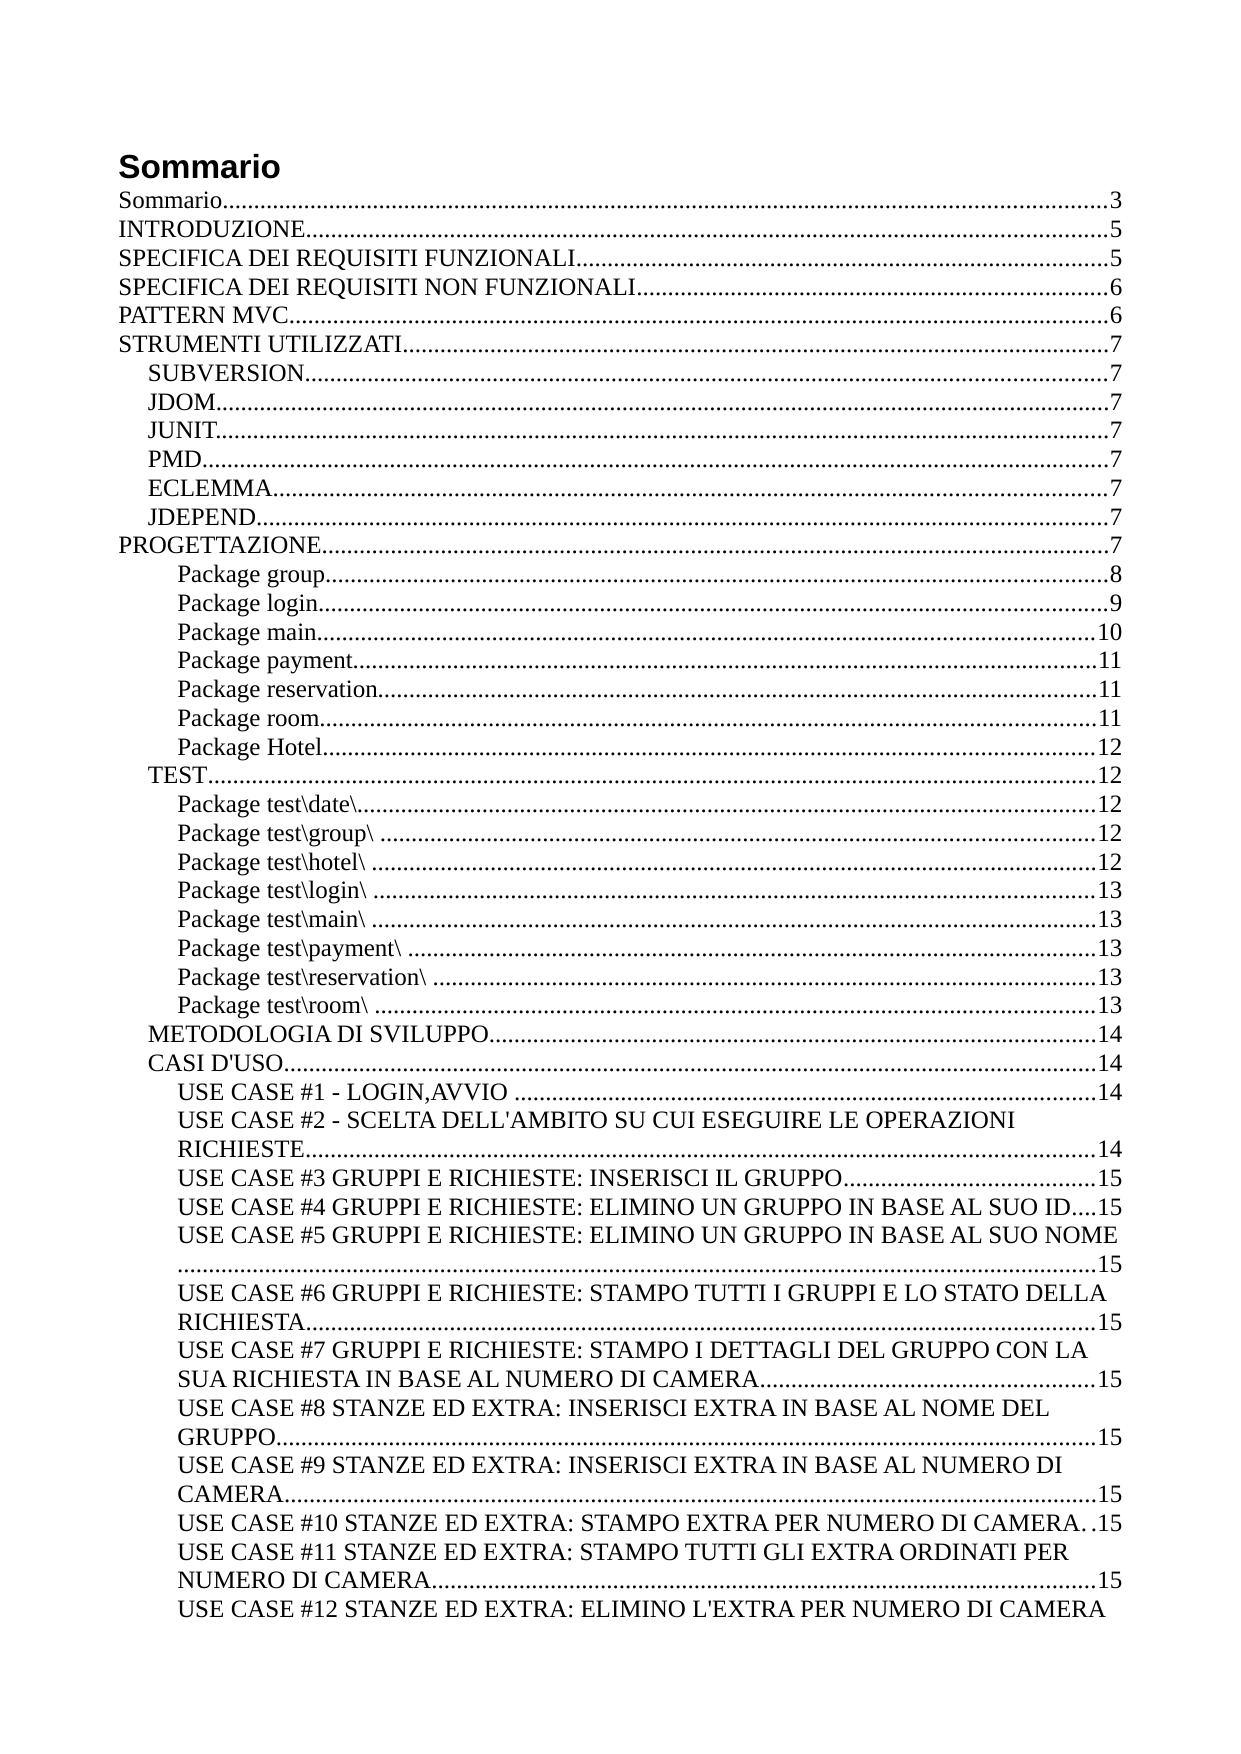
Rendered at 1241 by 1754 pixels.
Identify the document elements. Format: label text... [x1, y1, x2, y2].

text USE CASE #12 STANZE ED EXTRA: ELIMINO L'EXTRA PER NUMERO DI CAMERA 15 [177, 1594, 1122, 1623]
text SPECIFICA DEI REQUISITI NON FUNZIONALI 6 [118, 272, 1122, 300]
text USE CASE #2 - SCELTA DELL'AMBITO SU CUI ESEGUIRE LE OPERAZIONI RICHIESTE 14 [177, 1105, 1122, 1163]
text JDOM. 7 [148, 387, 1122, 415]
text Package group 8 [177, 559, 1122, 588]
text USE CASE #11 STANZE ED EXTRA: STAMPO TUTTI GLI EXTRA ORDINATI PER NUMERO DI CAMERA 15 [177, 1537, 1122, 1594]
text Package test\login\ 13 [177, 875, 1122, 904]
text Package reservation 11 [177, 674, 1122, 703]
text STRUMENTI UTILIZZATI 7 [118, 329, 1122, 358]
text SPECIFICA DEI REQUISITI FUNZIONALI 5 [118, 243, 1122, 272]
text USE CASE #8 STANZE ED EXTRA: INSERISCI EXTRA IN BASE AL NOME DEL GRUPPO 15 [177, 1393, 1122, 1450]
text JUNIT. 7 [148, 415, 1122, 444]
text METODOLOGIA DI SVILUPPO 14 [148, 1019, 1122, 1048]
text Sommario 3 [118, 185, 1122, 214]
text Package test\hotel\ 12 [177, 847, 1122, 875]
text USE CASE #10 STANZE ED EXTRA: STAMPO EXTRA PER NUMERO DI CAMERA 15 [177, 1508, 1122, 1537]
text USE CASE #3 GRUPPI E RICHIESTE: INSERISCI IL GRUPPO 15 [177, 1163, 1122, 1192]
text CASI D'USO 14 [148, 1048, 1122, 1077]
text INTRODUZIONE 5 [118, 214, 1122, 243]
text SUBVERSION. 7 [148, 358, 1122, 387]
text USE CASE #5 GRUPPI E RICHIESTE: ELIMINO UN GRUPPO IN BASE AL SUO NOME 15 [177, 1220, 1122, 1278]
text Package test\main\ 13 [177, 904, 1122, 933]
text USE CASE #7 GRUPPI E RICHIESTE: STAMPO I DETTAGLI DEL GRUPPO CON LA SUA RICHIESTA IN BASE AL NUMERO DI CAMERA 15 [177, 1335, 1122, 1393]
text USE CASE #9 STANZE ED EXTRA: INSERISCI EXTRA IN BASE AL NUMERO DI CAMERA 15 [177, 1450, 1122, 1508]
text TEST 12 [148, 760, 1122, 789]
text Package room 11 [177, 703, 1122, 732]
text USE CASE #6 GRUPPI E RICHIESTE: STAMPO TUTTI I GRUPPI E LO STATO DELLA RICHIESTA 15 [177, 1278, 1122, 1335]
text Package payment 11 [177, 645, 1122, 674]
text Package login 9 [177, 588, 1122, 617]
text Package test\room\ 13 [177, 990, 1122, 1019]
text Package main 10 [177, 617, 1122, 645]
text JDEPEND 7 [148, 502, 1122, 530]
text PROGETTAZIONE 7 [118, 530, 1122, 559]
text PATTERN MVC 6 [118, 300, 1122, 329]
text PMD 7 [148, 444, 1122, 473]
text USE CASE #1 - LOGIN,AVVIO 14 [177, 1077, 1122, 1105]
text Package test\payment\ 13 [177, 933, 1122, 962]
text Package test\date\ 12 [177, 789, 1122, 818]
text Package Hotel 12 [177, 732, 1122, 760]
text ECLEMMA 7 [148, 473, 1122, 502]
text USE CASE #4 GRUPPI E RICHIESTE: ELIMINO UN GRUPPO IN BASE AL SUO ID 15 [177, 1192, 1122, 1220]
text Package test\group\ 12 [177, 818, 1122, 847]
text Package test\reservation\ 13 [177, 962, 1122, 990]
subtitle Sommario [118, 147, 1122, 185]
